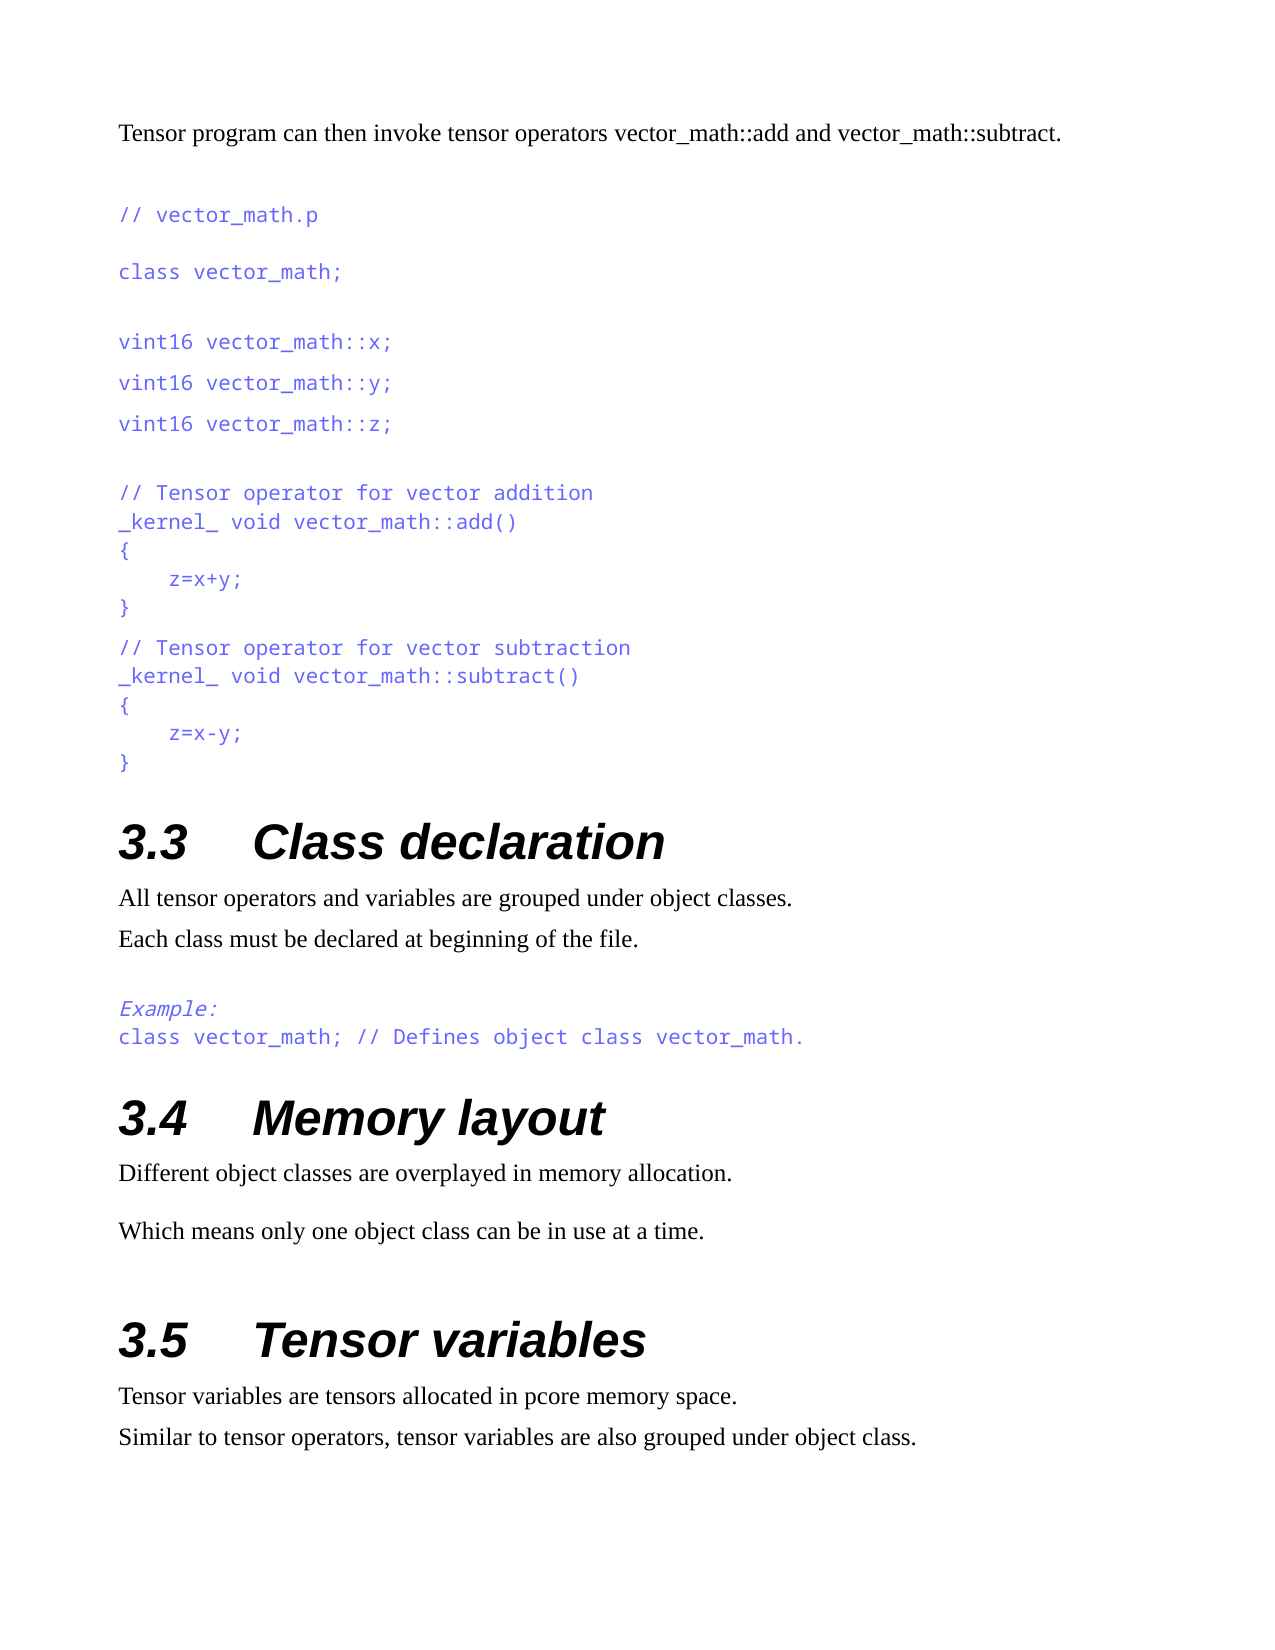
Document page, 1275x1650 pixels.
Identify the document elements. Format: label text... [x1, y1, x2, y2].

text Similar to tensor operators, tensor variables are also grouped under object class. [118, 1422, 1157, 1451]
subtitle Tensor variables [118, 1311, 1157, 1368]
text // Tensor operator for vector addition _kernel_ void vector_math::add() { z=x+y; } [118, 450, 1157, 621]
subtitle Class declaration [118, 813, 1157, 870]
text Tensor program can then invoke tensor operators vector_math::add and vector_math::subtract. [118, 118, 1157, 147]
subtitle Memory layout [118, 1088, 1157, 1146]
text vint16 vector_math::x; [118, 327, 1157, 356]
text vint16 vector_math::z; [118, 409, 1157, 437]
text Example: class vector_math; // Defines object class vector_math. [118, 994, 1157, 1051]
text // vector_math.p class vector_math; [118, 201, 1157, 315]
text Each class must be declared at beginning of the file. [118, 924, 1157, 982]
text Different object classes are overplayed in memory allocation. Which means only one object class can be in use at a time. [118, 1158, 1157, 1273]
text vint16 vector_math::y; [118, 368, 1157, 397]
text Tensor variables are tensors allocated in pcore memory space. [118, 1381, 1157, 1410]
text // Tensor operator for vector subtraction _kernel_ void vector_math::subtract() { z=x-y; } [118, 633, 1157, 775]
text All tensor operators and variables are grouped under object classes. [118, 883, 1157, 912]
